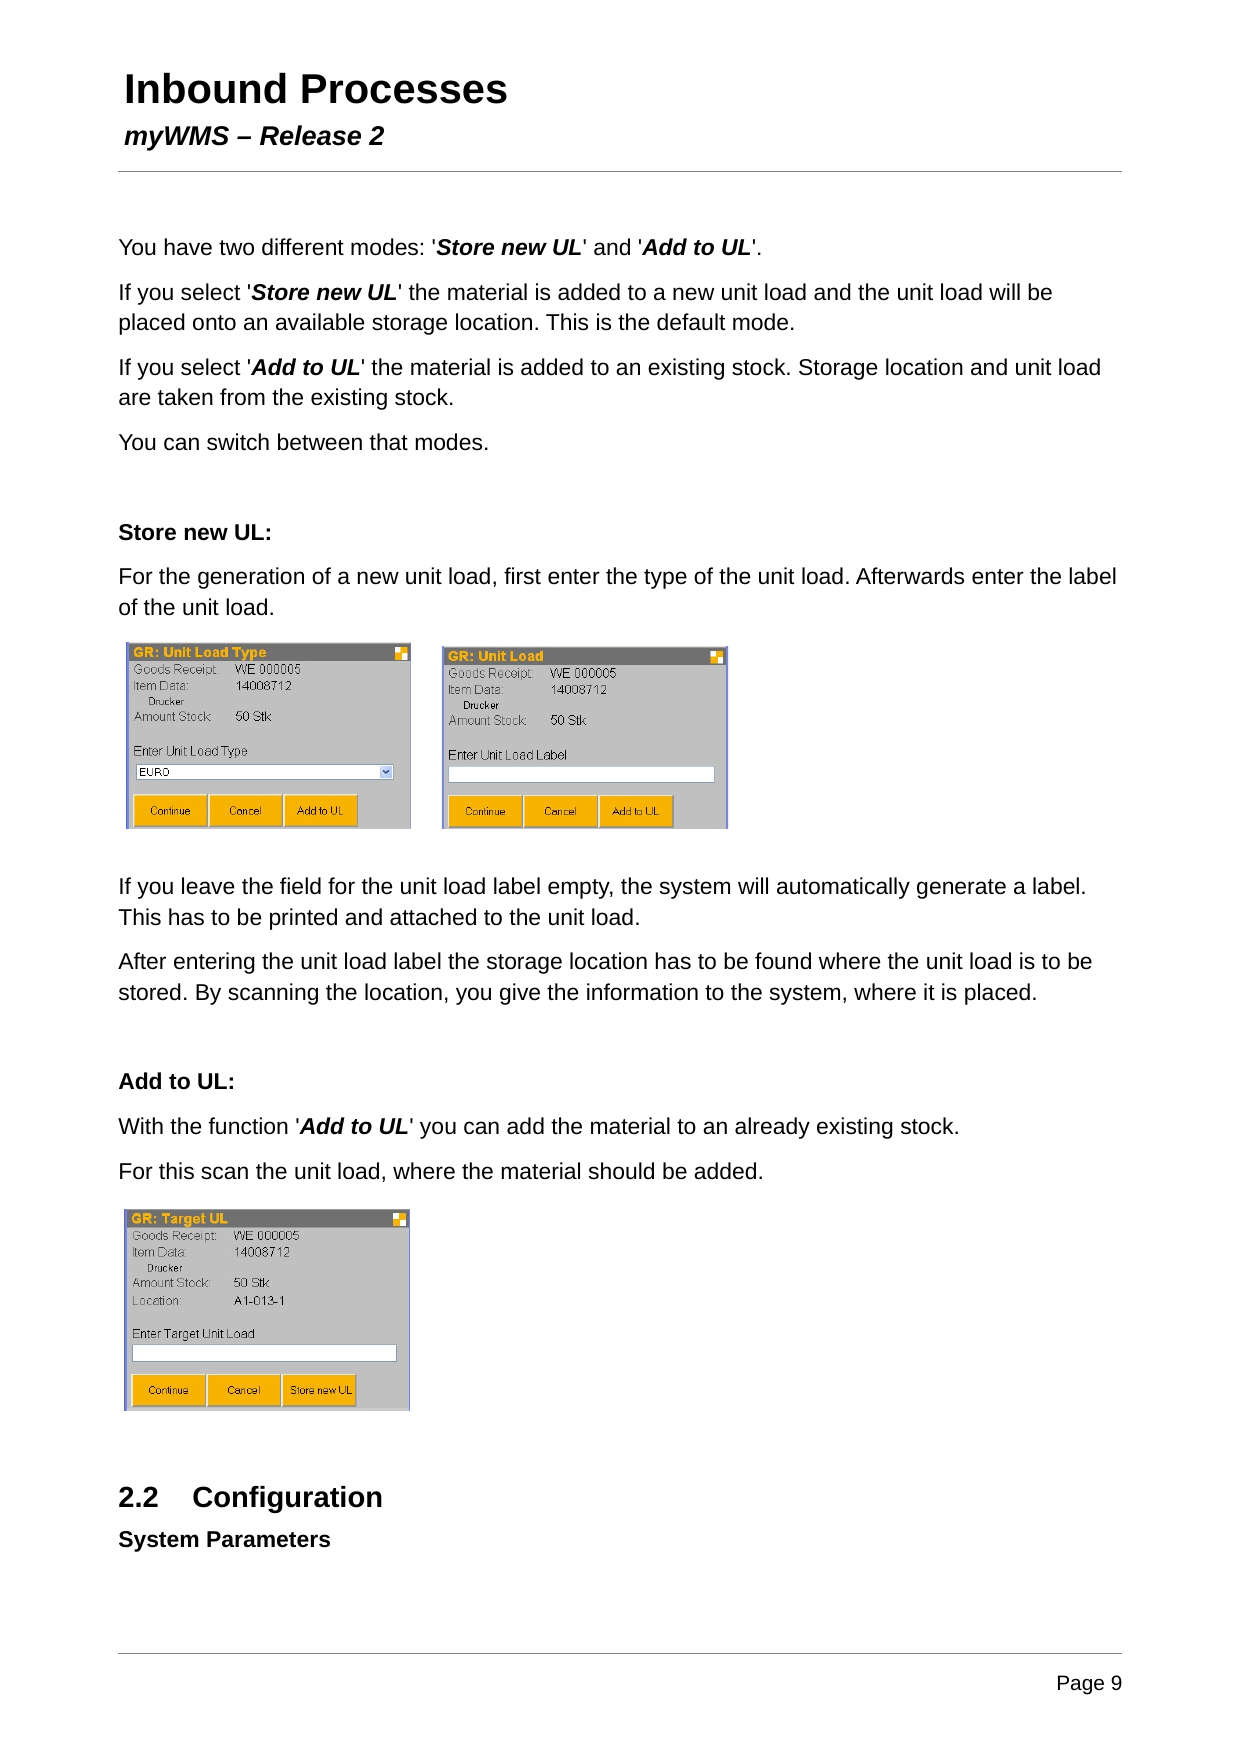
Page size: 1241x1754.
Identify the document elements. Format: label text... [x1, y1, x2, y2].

text For this scan the unit load, where the material should be added. [118, 1158, 1122, 1184]
text With the function 'Add to UL' you can add the material to an already existing stock. [118, 1113, 1122, 1139]
text System Parameters [118, 1526, 1122, 1552]
picture [123, 1209, 410, 1411]
text For the generation of a new unit load, first enter the type of the unit load. Afterwards enter the label of the unit load. [118, 563, 1122, 620]
text You can switch between that modes. [118, 429, 1122, 455]
text You have two different modes: 'Store new UL' and 'Add to UL'. [118, 234, 1122, 260]
text Add to UL: [118, 1068, 1122, 1094]
text If you select 'Store new UL' the material is added to a new unit load and the unit load will be placed onto an available storage location. This is the default mode. [118, 279, 1122, 335]
subtitle Configuration [118, 1479, 1122, 1513]
text Store new UL: [118, 518, 1122, 545]
text If you leave the field for the unit load label empty, the system will automatically generate a label. This has to be printed and attached to the unit load. [118, 873, 1122, 930]
text If you select 'Add to UL' the material is added to an existing stock. Storage location and unit load are taken from the existing stock. [118, 354, 1122, 410]
picture [124, 642, 411, 829]
text After entering the unit load label the storage location has to be found where the unit load is to be stored. By scanning the location, you give the information to the system, where it is placed. [118, 948, 1122, 1005]
picture [441, 646, 729, 829]
